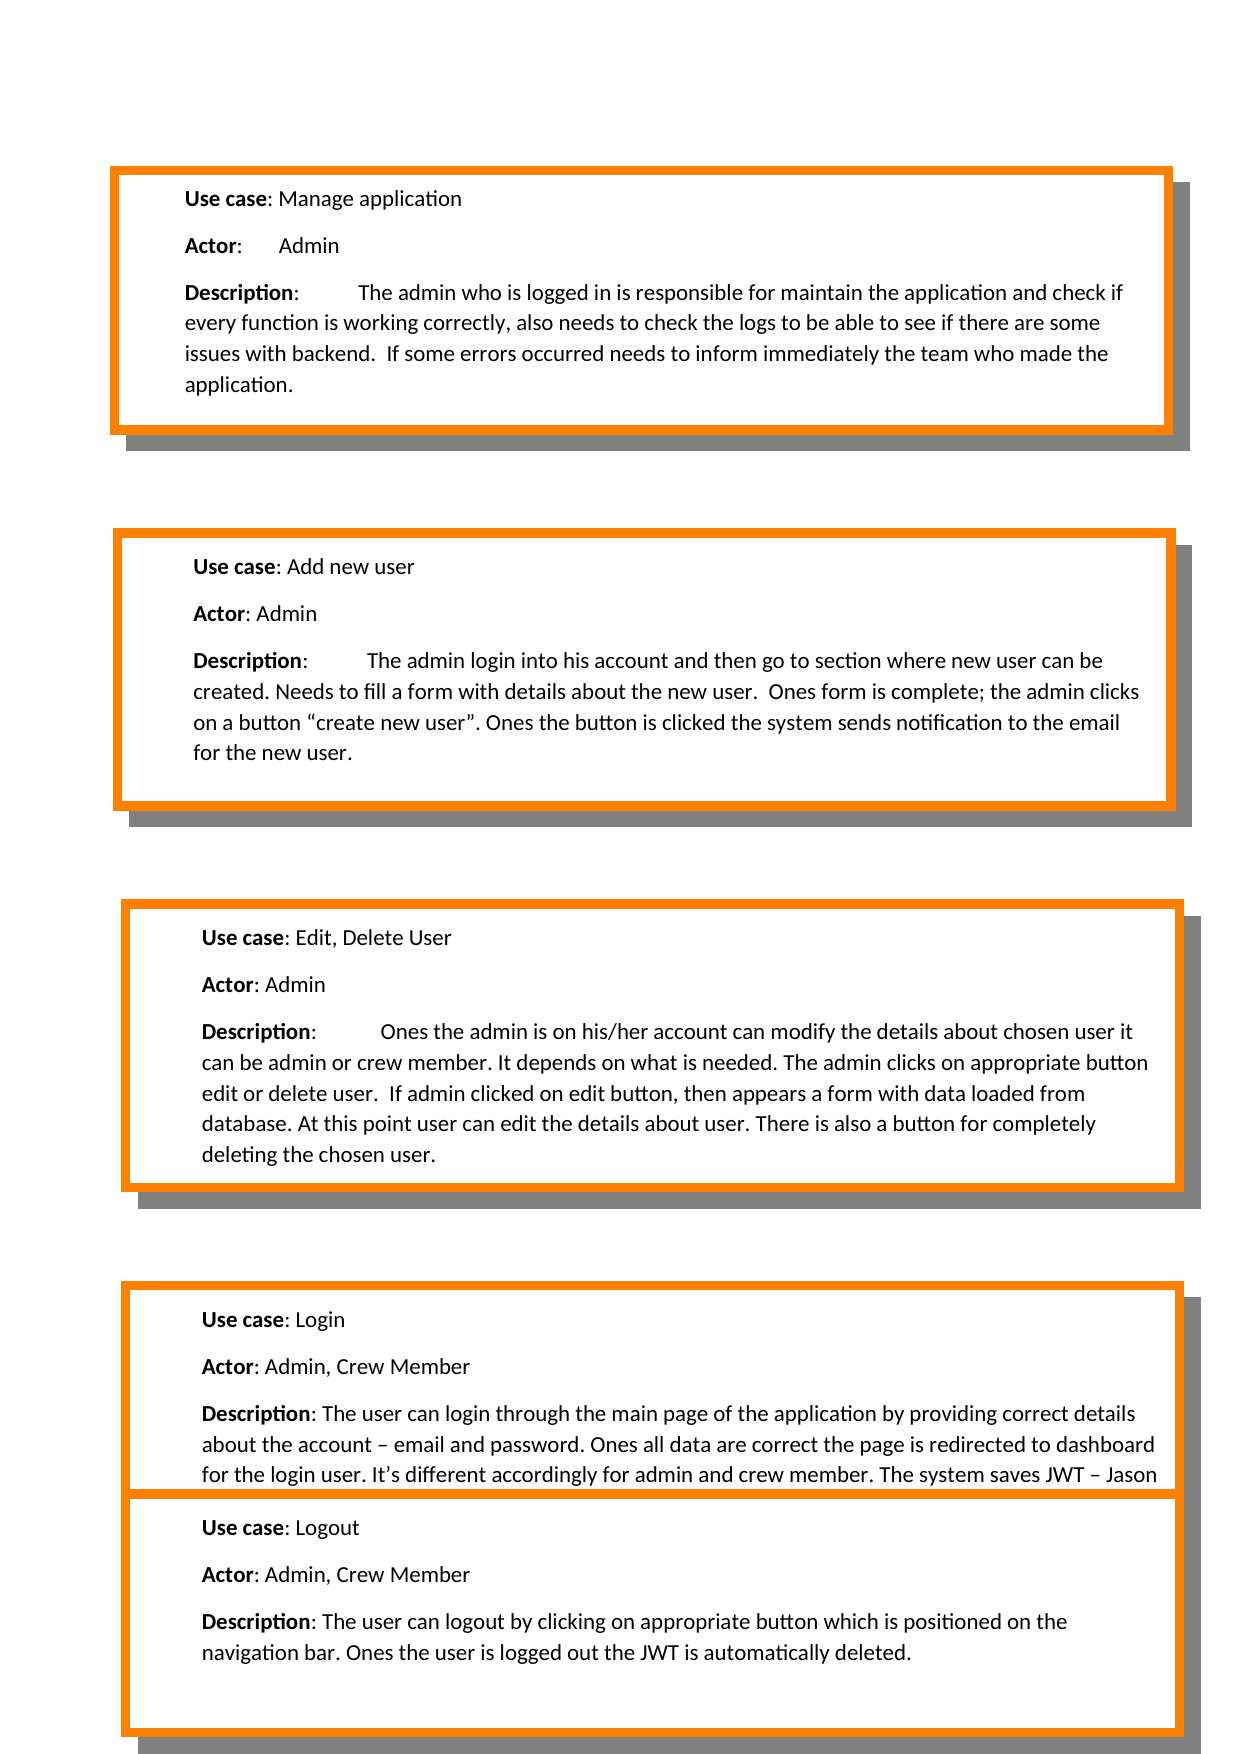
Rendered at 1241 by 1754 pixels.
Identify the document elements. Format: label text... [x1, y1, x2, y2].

text Actor: Admin, Crew Member [202, 1561, 1160, 1588]
text Use case: Logout [202, 1513, 1160, 1542]
text Description: The admin login into his account and then go to section where new user can be created. Needs to fill a form with details about the new user. Ones form is complete; the admin clicks on a button “create new user”. Ones the button is clicked the system sends notification to the email for the new user. [193, 646, 1152, 767]
text Description: The user can login through the main page of the application by providing correct details about the account – email and password. Ones all data are correct the page is redirected to dashboard for the login user. It’s different accordingly for admin and crew member. The system saves JWT – Jason Web Token in the browser. The JWT is a string which contains all the details about logged user. The JWT work as a session for the user. [202, 1399, 1160, 1489]
text Actor: Admin, Crew Member [202, 1352, 1160, 1380]
text Use case: Manage application [184, 184, 1155, 212]
text Description: Ones the admin is on his/her account can modify the details about chosen user it can be admin or crew member. It depends on what is needed. The admin clicks on appropriate button edit or delete user. If admin clicked on edit button, then appears a form with data loaded from database. At this point user can edit the details about user. There is also a button for completely deleting the chosen user. [202, 1017, 1160, 1168]
text Actor: Admin [202, 970, 1160, 998]
text Use case: Add new user [193, 552, 1152, 580]
text Description: The user can logout by clicking on appropriate button which is positioned on the navigation bar. Ones the user is logged out the JWT is automatically deleted. [202, 1607, 1160, 1666]
text Use case: Edit, Delete User [202, 923, 1160, 951]
text Actor: Admin [184, 231, 1155, 259]
text Actor: Admin [193, 599, 1152, 627]
text Use case: Login [202, 1305, 1160, 1333]
text Description: The admin who is logged in is responsible for maintain the application and check if every function is working correctly, also needs to check the logs to be able to see if there are some issues with backend. If some errors occurred needs to inform immediately the team who made the application. [184, 278, 1155, 398]
